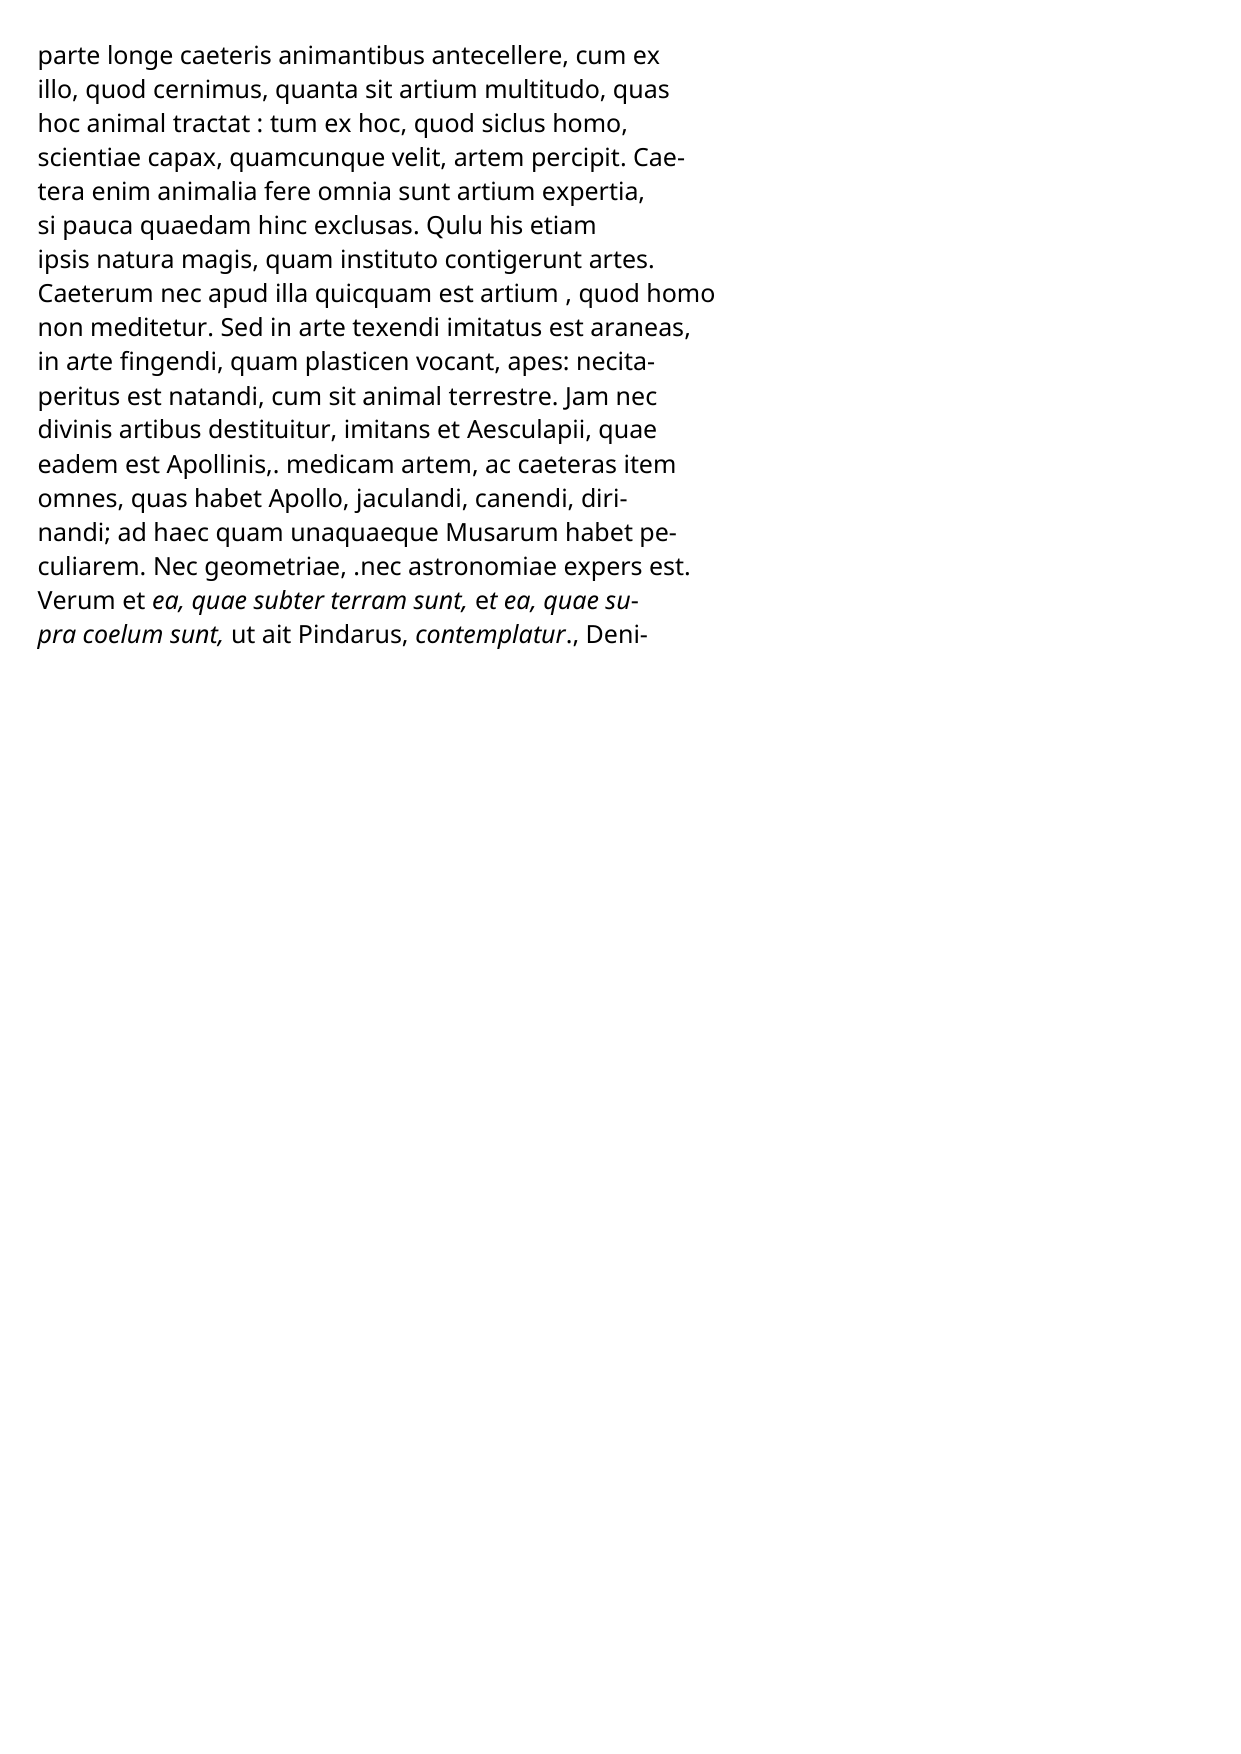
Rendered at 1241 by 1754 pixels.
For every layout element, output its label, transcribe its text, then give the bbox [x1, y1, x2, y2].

text parte longe caeteris animantibus antecellere, cum ex illo, quod cernimus, quanta sit artium multitudo, quas hoc animal tractat : tum ex hoc, quod siclus homo, scientiae capax, quamcunque velit, artem percipit. Cae- tera enim animalia fere omnia sunt artium expertia, si pauca quaedam hinc exclusas. Qulu his etiam ipsis natura magis, quam instituto contigerunt artes. Caeterum nec apud illa quicquam est artium , quod homo non meditetur. Sed in arte texendi imitatus est araneas, in arte fingendi, quam plasticen vocant, apes: necita- peritus est natandi, cum sit animal terrestre. Jam nec divinis artibus destituitur, imitans et Aesculapii, quae eadem est Apollinis,. medicam artem, ac caeteras item omnes, quas habet Apollo, jaculandi, canendi, diri- nandi; ad haec quam unaquaeque Musarum habet pe- culiarem. Nec geometriae, .nec astronomiae expers est. Verum et ea, quae subter terram sunt, et ea, quae su- pra coelum sunt, ut ait Pindarus, contemplatur., Deni- [37, 37, 1203, 651]
